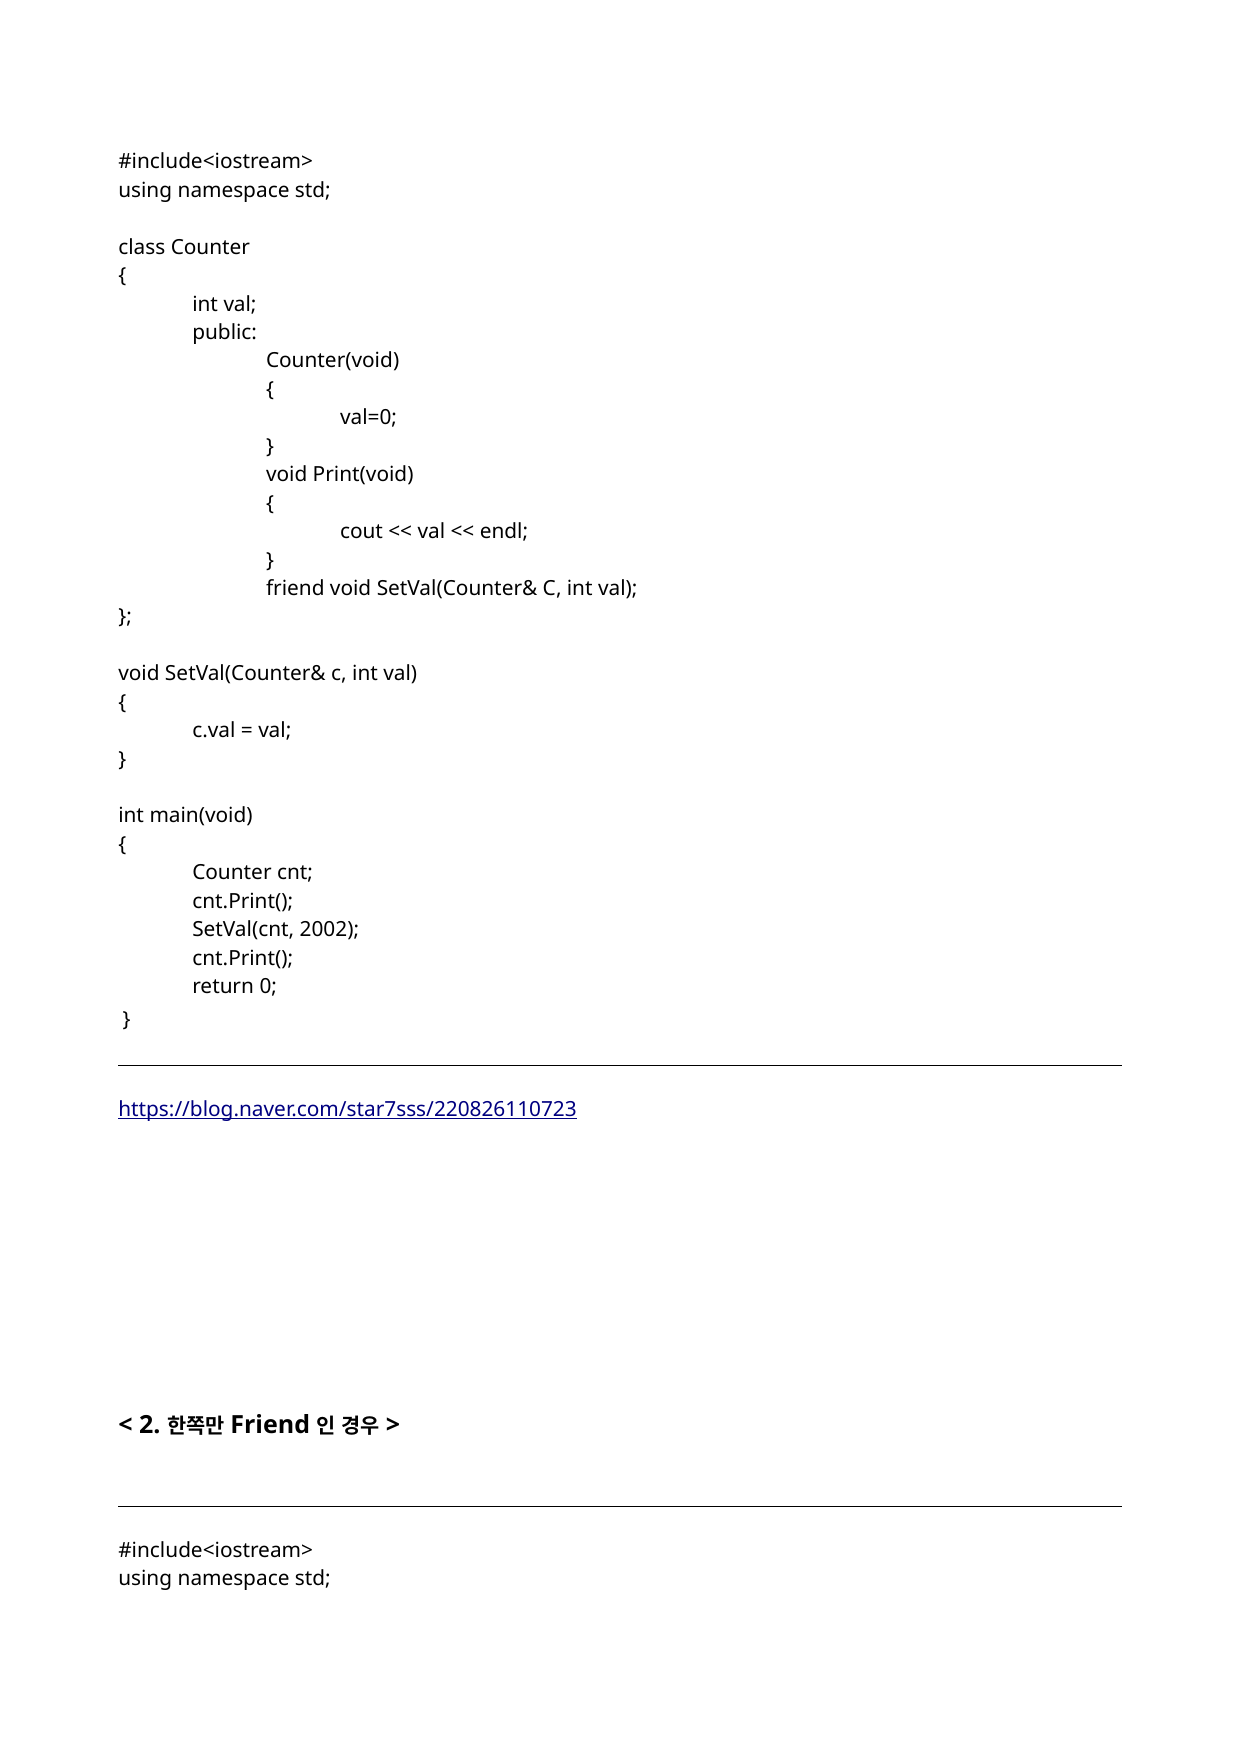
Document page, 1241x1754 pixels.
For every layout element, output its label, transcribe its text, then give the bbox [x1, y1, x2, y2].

text cnt.Print(); [118, 943, 1122, 971]
text void Print(void) [118, 459, 1122, 488]
text class Counter [118, 232, 1122, 260]
text { [118, 374, 1122, 402]
text cnt.Print(); [118, 886, 1122, 914]
text val=0; [118, 402, 1122, 431]
text Counter(void) [118, 346, 1122, 374]
text { [118, 260, 1122, 289]
text #include<iostream> [118, 147, 1122, 175]
text } [118, 545, 1122, 573]
text https://blog.naver.com/star7sss/220826110723 [118, 1094, 1122, 1122]
text return 0; [118, 971, 1122, 1000]
text { [118, 687, 1122, 715]
text } [118, 431, 1122, 459]
text { [118, 829, 1122, 857]
text int main(void) [118, 801, 1122, 829]
text int val; [118, 289, 1122, 317]
text }; [118, 602, 1122, 630]
text void SetVal(Counter& c, int val) [118, 658, 1122, 687]
text Counter cnt; [118, 857, 1122, 886]
text friend void SetVal(Counter& C, int val); [118, 573, 1122, 602]
text #include<iostream> [118, 1535, 1122, 1563]
text < 2. 한쪽만 Friend 인 경우 > [118, 1407, 1122, 1441]
text using namespace std; [118, 1563, 1122, 1592]
text { [118, 488, 1122, 516]
text } [118, 744, 1122, 772]
text } [118, 1000, 1122, 1065]
text SetVal(cnt, 2002); [118, 914, 1122, 943]
text cout << val << endl; [118, 516, 1122, 545]
text c.val = val; [118, 715, 1122, 744]
text public: [118, 317, 1122, 346]
text using namespace std; [118, 175, 1122, 203]
